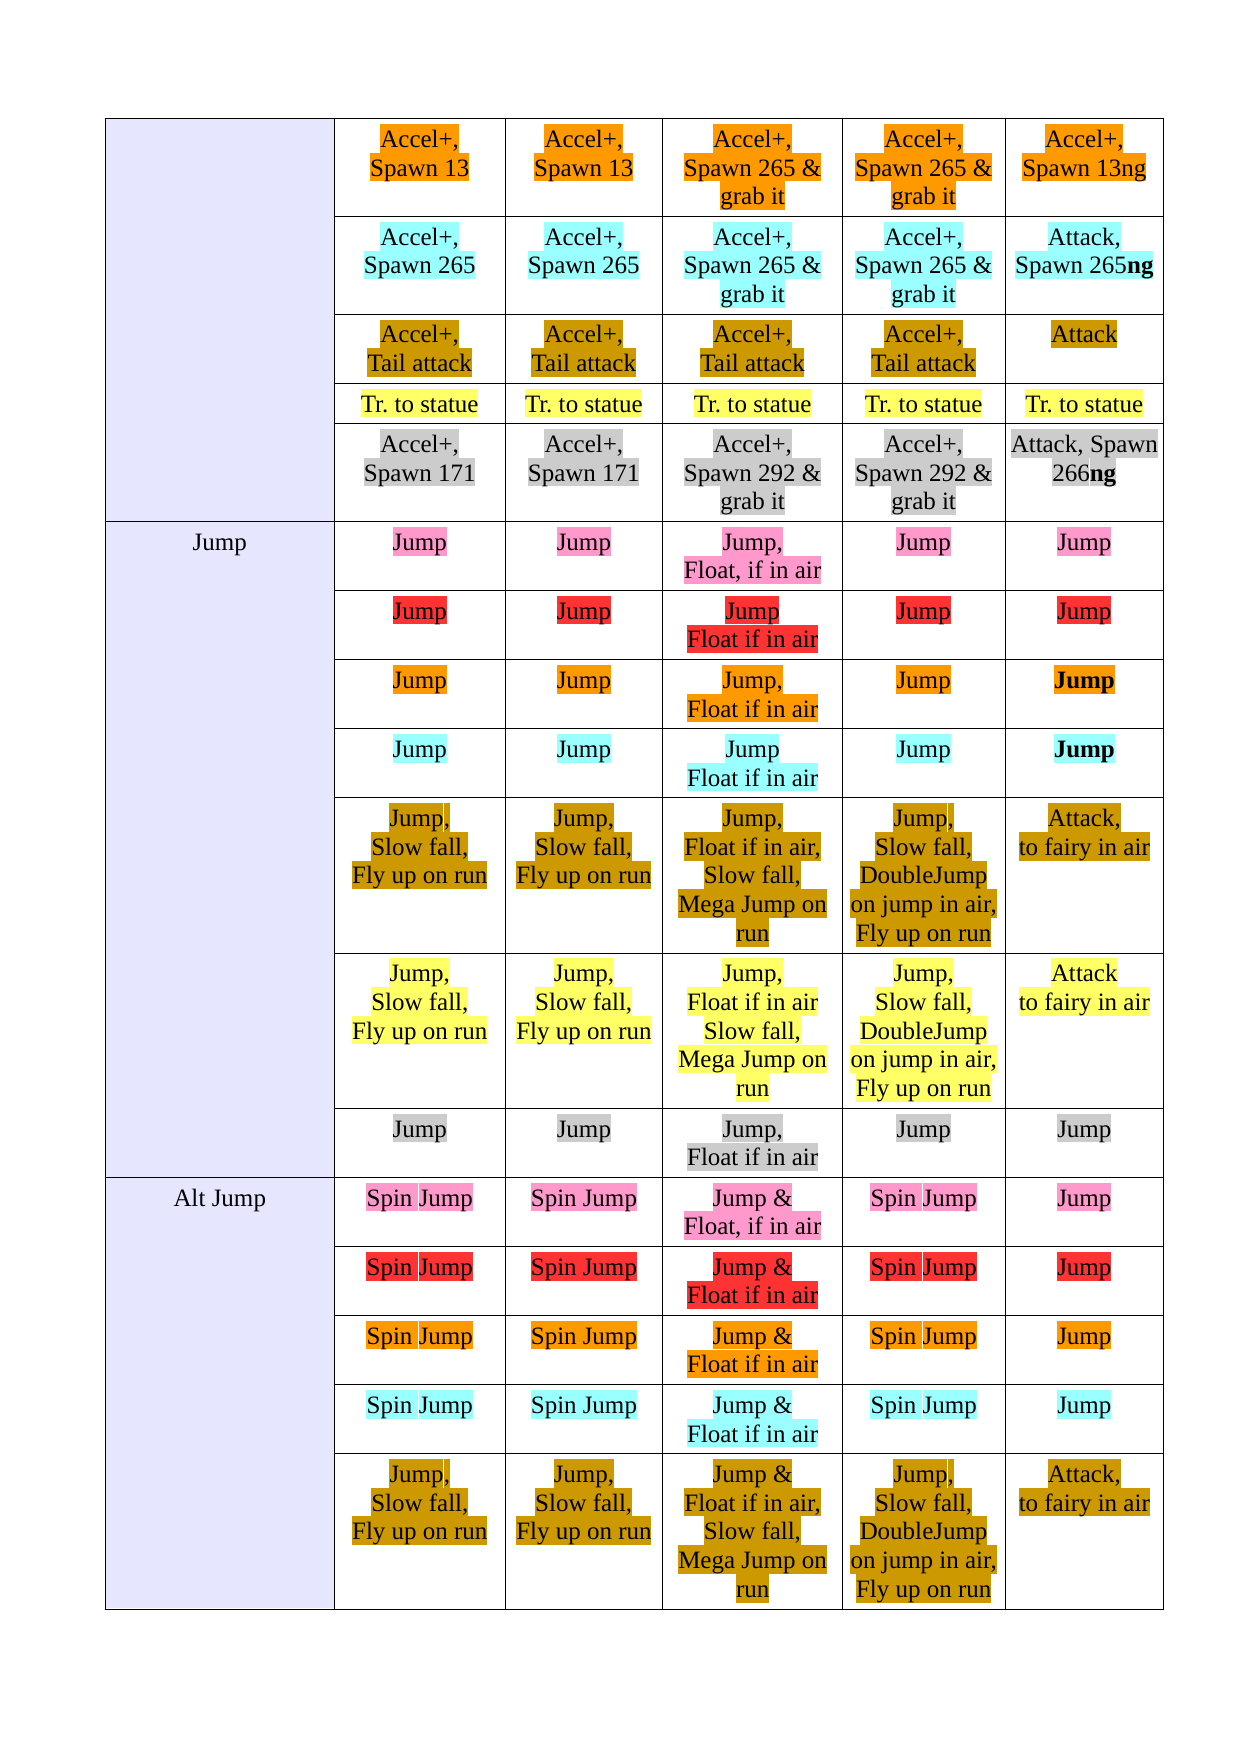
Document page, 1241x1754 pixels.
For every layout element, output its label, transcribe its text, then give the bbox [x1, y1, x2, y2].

table_cell Jump, Float if in air, Slow fall, Mega Jump on run [663, 798, 842, 952]
table_cell Accel+, Spawn 265 & grab it [663, 119, 842, 216]
table_cell Jump [843, 1109, 1005, 1177]
table_cell Jump & Float if in air [663, 1385, 842, 1453]
table_cell Jump [335, 591, 505, 659]
table_cell Jump Float if in air [663, 729, 842, 797]
table_cell Spin Jump [335, 1178, 505, 1246]
table_cell Jump & Float, if in air [663, 1178, 842, 1246]
table_cell Jump [1006, 1247, 1163, 1315]
table_cell Jump [106, 522, 334, 1177]
table_cell Spin Jump [843, 1247, 1005, 1315]
table_cell Jump [1006, 591, 1163, 659]
table_cell Tr. to statue [843, 384, 1005, 423]
table_cell Jump [335, 660, 505, 728]
table_cell Jump, Slow fall, Fly up on run [506, 798, 662, 952]
table_cell Jump [1006, 1316, 1163, 1384]
table_cell Attack, Spawn 266ng [1006, 424, 1163, 521]
table_cell Spin Jump [506, 1316, 662, 1384]
table_cell Accel+, Tail attack [506, 315, 662, 383]
table_cell Jump [335, 729, 505, 797]
table_cell Tr. to statue [335, 384, 505, 423]
table_cell Jump [1006, 660, 1163, 728]
table_cell Jump [506, 729, 662, 797]
table_cell Attack, to fairy in air [1006, 798, 1163, 952]
table_cell Jump, Float if in air Slow fall, Mega Jump on run [663, 954, 842, 1108]
table_cell Alt Jump [106, 1178, 334, 1608]
table_cell Spin Jump [335, 1247, 505, 1315]
table_cell Jump [506, 522, 662, 590]
table_cell Jump [1006, 1178, 1163, 1246]
table_cell Accel+, Spawn 171 [506, 424, 662, 521]
table_cell [106, 119, 334, 521]
table_cell Accel+, Tail attack [663, 315, 842, 383]
table_cell Accel+, Spawn 171 [335, 424, 505, 521]
table_cell Tr. to statue [506, 384, 662, 423]
table_cell Tr. to statue [1006, 384, 1163, 423]
table_cell Spin Jump [506, 1385, 662, 1453]
table_cell Jump Float if in air [663, 591, 842, 659]
table_cell Jump [1006, 1385, 1163, 1453]
table_cell Jump & Float if in air [663, 1316, 842, 1384]
table_cell Accel+, Spawn 13 [335, 119, 505, 216]
table_cell Spin Jump [843, 1385, 1005, 1453]
table_cell Spin Jump [506, 1247, 662, 1315]
table_cell Accel+, Spawn 265 & grab it [843, 217, 1005, 314]
table_cell Spin Jump [506, 1178, 662, 1246]
table_cell Accel+, Tail attack [335, 315, 505, 383]
table_cell Jump, Slow fall, Fly up on run [335, 798, 505, 952]
table_cell Accel+, Spawn 13ng [1006, 119, 1163, 216]
table_cell Jump [335, 522, 505, 590]
table_cell Jump [1006, 522, 1163, 590]
table_cell Accel+, Spawn 292 & grab it [663, 424, 842, 521]
table_cell Jump [506, 1109, 662, 1177]
table_cell Jump, Slow fall, Fly up on run [506, 954, 662, 1108]
table_cell Accel+, Spawn 292 & grab it [843, 424, 1005, 521]
table_cell Spin Jump [843, 1316, 1005, 1384]
table_cell Accel+, Spawn 265 [335, 217, 505, 314]
table_cell Spin Jump [335, 1316, 505, 1384]
table_cell Tr. to statue [663, 384, 842, 423]
table_cell Attack, Spawn 265ng [1006, 217, 1163, 314]
table_cell Jump, Slow fall, DoubleJump on jump in air, Fly up on run [843, 1454, 1005, 1608]
table_cell Jump [843, 522, 1005, 590]
table_cell Jump, Slow fall, DoubleJump on jump in air, Fly up on run [843, 954, 1005, 1108]
table_cell Attack [1006, 315, 1163, 383]
table_cell Accel+, Spawn 13 [506, 119, 662, 216]
table_cell Attack to fairy in air [1006, 954, 1163, 1108]
table_cell Accel+, Spawn 265 & grab it [843, 119, 1005, 216]
table_cell Jump, Float if in air [663, 660, 842, 728]
table_cell Jump [506, 660, 662, 728]
table_cell Jump [843, 729, 1005, 797]
table_cell Jump [843, 660, 1005, 728]
table_cell Accel+, Spawn 265 & grab it [663, 217, 842, 314]
table_cell Jump [1006, 729, 1163, 797]
table_cell Accel+, Spawn 265 [506, 217, 662, 314]
table_cell Spin Jump [843, 1178, 1005, 1246]
table_cell Jump, Float, if in air [663, 522, 842, 590]
table_cell Jump [335, 1109, 505, 1177]
table_cell Jump, Slow fall, Fly up on run [335, 1454, 505, 1608]
table_cell Attack, to fairy in air [1006, 1454, 1163, 1608]
table_cell Jump, Slow fall, Fly up on run [335, 954, 505, 1108]
table_cell Jump [506, 591, 662, 659]
table_cell Jump, Slow fall, DoubleJump on jump in air, Fly up on run [843, 798, 1005, 952]
table_cell Jump, Float if in air [663, 1109, 842, 1177]
table_cell Jump & Float if in air [663, 1247, 842, 1315]
table_cell Jump, Slow fall, Fly up on run [506, 1454, 662, 1608]
table_cell Jump [843, 591, 1005, 659]
table_cell Spin Jump [335, 1385, 505, 1453]
table_cell Accel+, Tail attack [843, 315, 1005, 383]
table_cell Jump & Float if in air, Slow fall, Mega Jump on run [663, 1454, 842, 1608]
table_cell Jump [1006, 1109, 1163, 1177]
